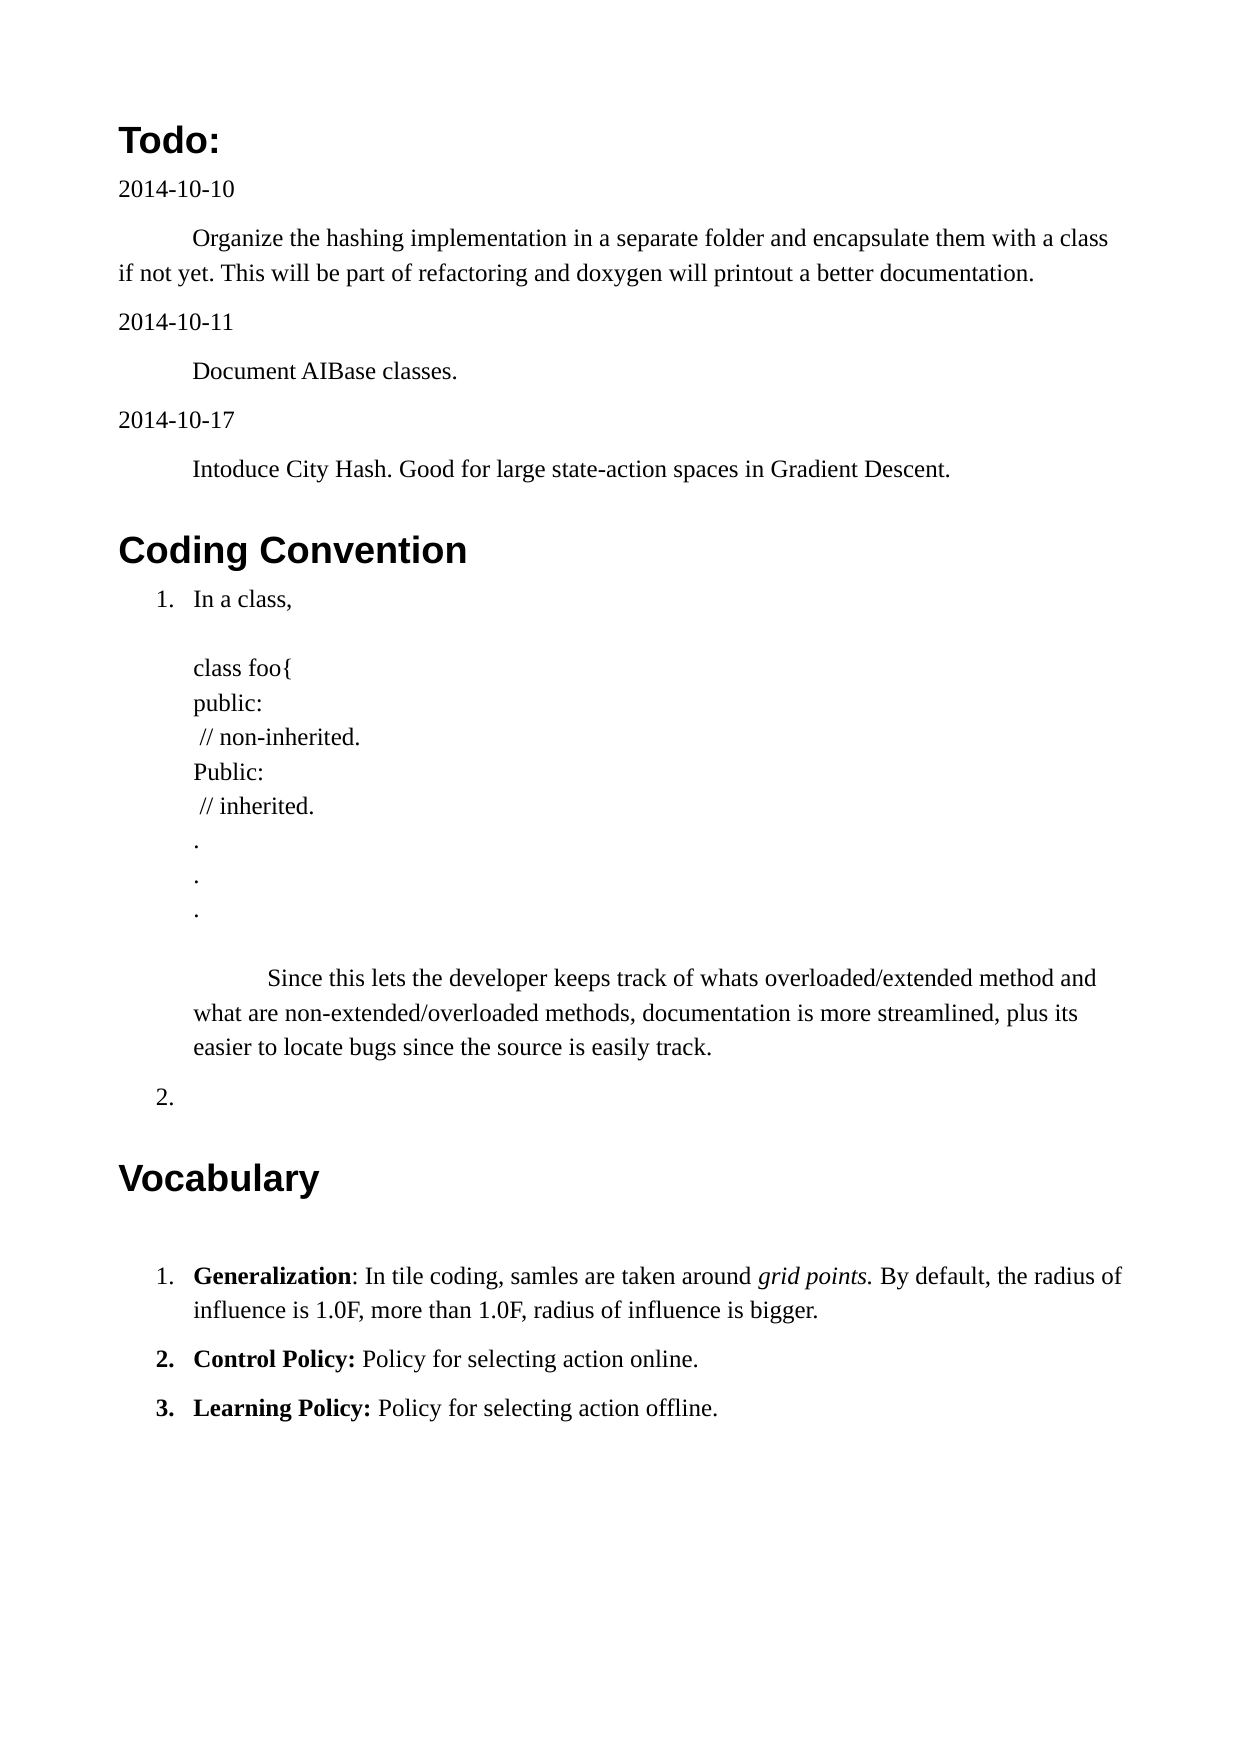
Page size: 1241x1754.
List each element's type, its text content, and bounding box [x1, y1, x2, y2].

list Learning Policy: Policy for selecting action offline. [156, 1393, 1122, 1422]
list Generalization: In tile coding, samles are taken around grid points. By default, the radius of influence is 1.0F, more than 1.0F, radius of influence is bigger. [156, 1261, 1122, 1324]
text 2014-10-10 [118, 174, 1122, 203]
list Control Policy: Policy for selecting action online. [156, 1344, 1122, 1373]
text Organize the hashing implementation in a separate folder and encapsulate them with a class if not yet. This will be part of refactoring and doxygen will printout a better documentation. [118, 223, 1122, 287]
text Intoduce City Hash. Good for large state-action spaces in Gradient Descent. [118, 454, 1122, 483]
subtitle Coding Convention [118, 528, 1122, 572]
list In a class, class foo{ public: // non-inherited. Public: // inherited. . . . Since this lets the developer keeps track of whats overloaded/extended method and what are non-extended/overloaded methods, documentation is more streamlined, plus its easier to locate bugs since the source is easily track. [156, 584, 1122, 1061]
subtitle Vocabulary [118, 1156, 1122, 1199]
text 2014-10-11 [118, 307, 1122, 336]
subtitle Todo: [118, 118, 1122, 162]
text 2014-10-17 [118, 405, 1122, 434]
text Document AIBase classes. [118, 356, 1122, 385]
